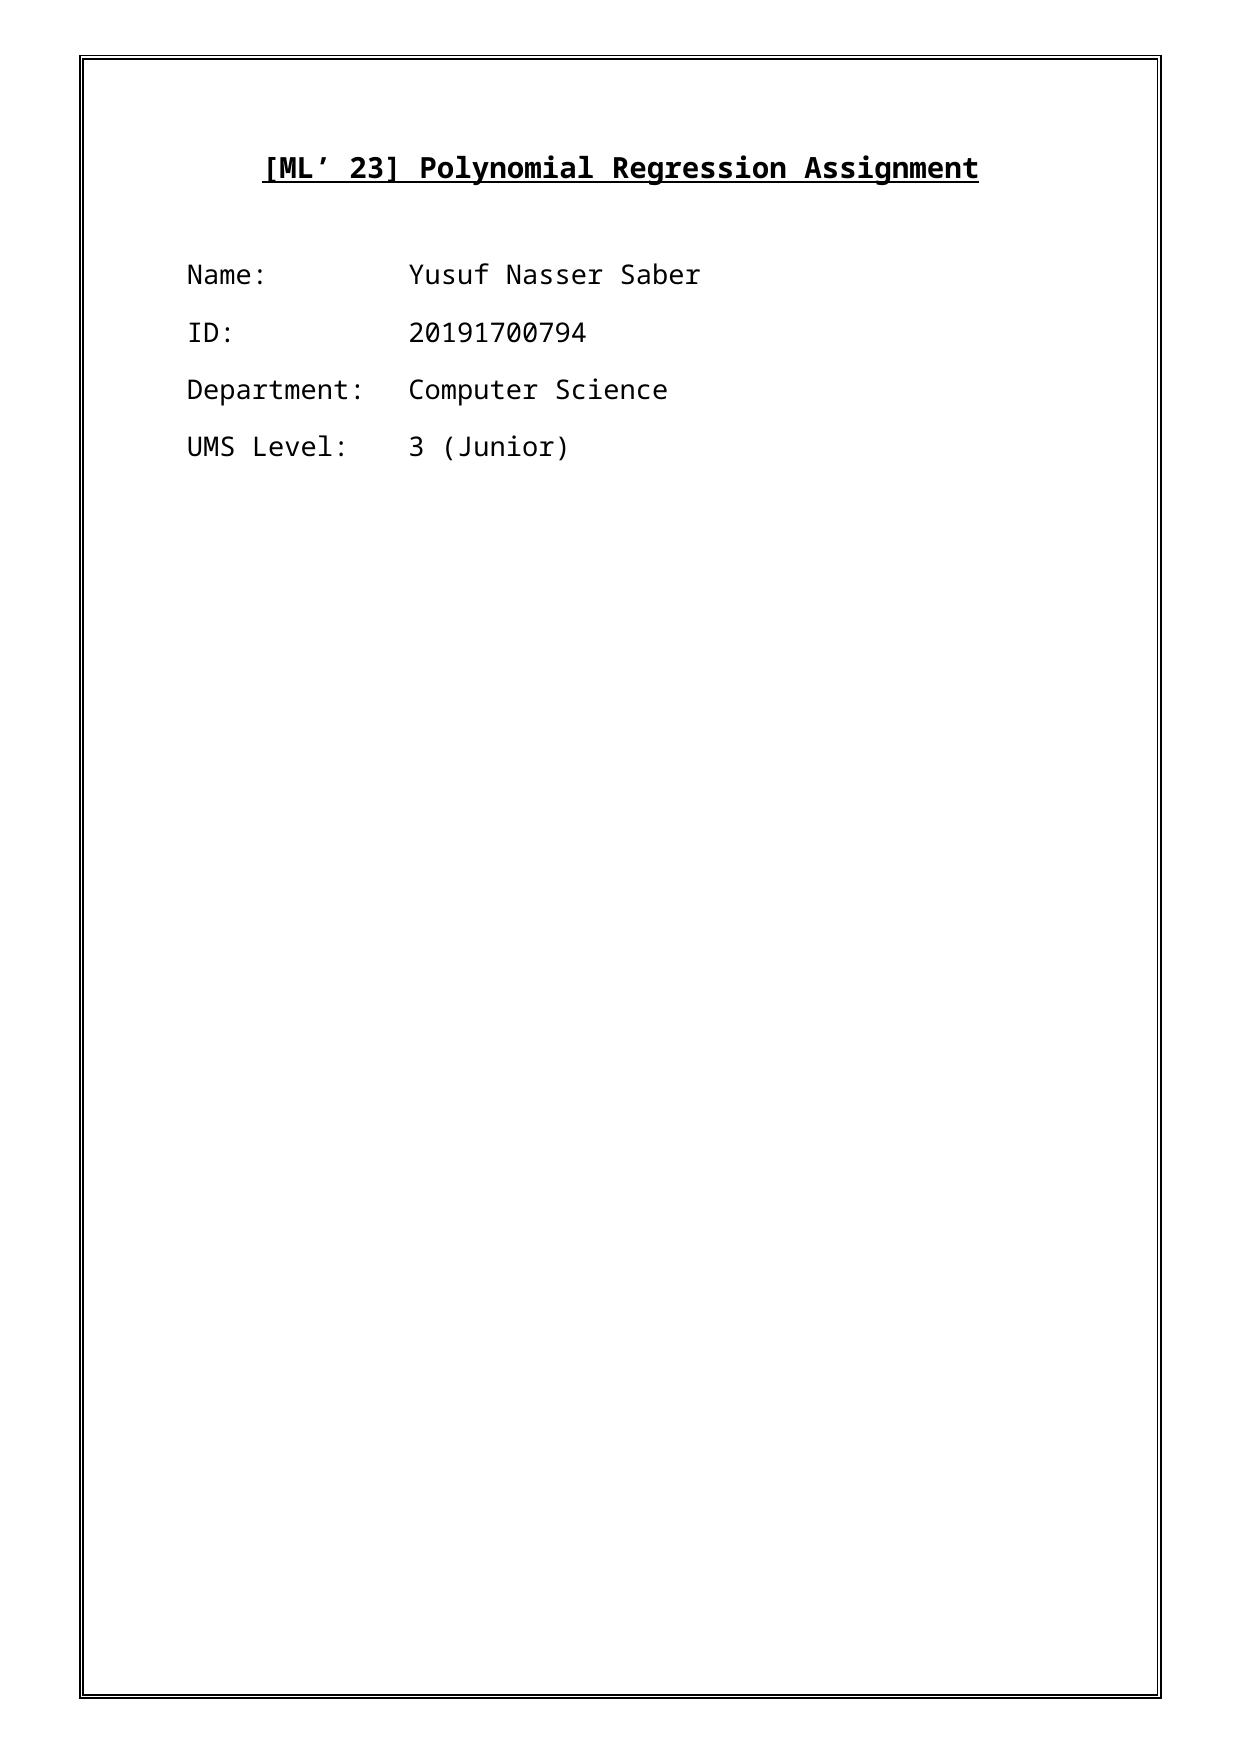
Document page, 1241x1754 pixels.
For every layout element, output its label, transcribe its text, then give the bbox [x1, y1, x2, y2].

text Name: Yusuf Nasser Saber [113, 254, 1128, 293]
text Department: Computer Science [113, 371, 1090, 408]
text ID: 20191700794 [113, 314, 1128, 351]
title [ML’ 23] Polynomial Regression Assignment [113, 148, 1128, 187]
text UMS Level: 3 (Junior) [113, 428, 1128, 465]
